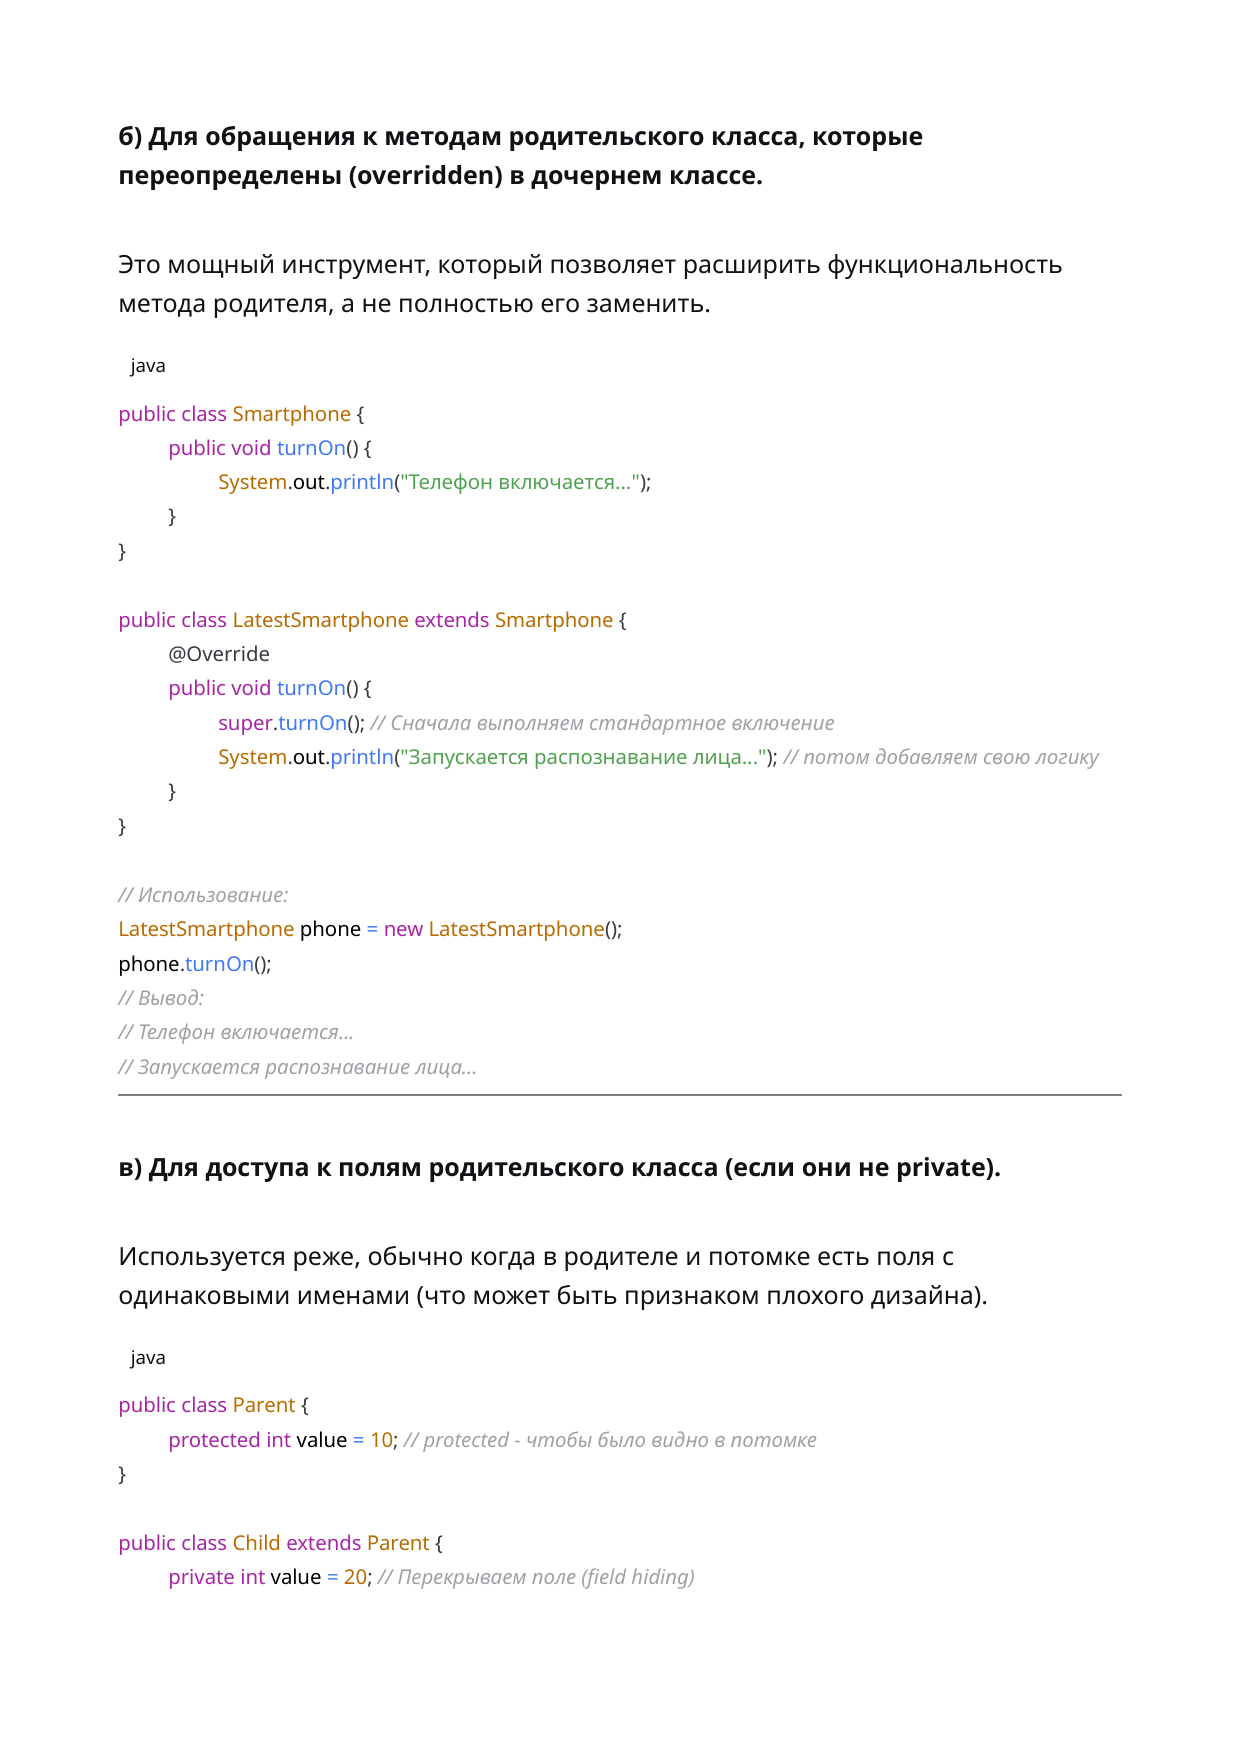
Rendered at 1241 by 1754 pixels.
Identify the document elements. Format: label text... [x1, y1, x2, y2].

text public class LatestSmartphone extends Smartphone { [118, 599, 1122, 633]
text super.turnOn(); // Сначала выполняем стандартное включение [118, 702, 1122, 736]
text // Запускается распознавание лица... [118, 1046, 1122, 1080]
text @Override [118, 633, 1122, 667]
text public class Smartphone { [118, 392, 1122, 427]
text public void turnOn() { [118, 427, 1122, 461]
text } [118, 805, 1122, 839]
text // Телефон включается... [118, 1011, 1122, 1046]
text Используется реже, обычно когда в родителе и потомке есть поля с одинаковыми именами (что может быть признаком плохого дизайна). [118, 1238, 1122, 1312]
text } [118, 496, 1122, 530]
text } [118, 1453, 1122, 1488]
text в) Для доступа к полям родительского класса (если они не private). [118, 1149, 1122, 1183]
text } [118, 771, 1122, 805]
text // Использование: [118, 874, 1122, 908]
text LatestSmartphone phone = new LatestSmartphone(); [118, 908, 1122, 942]
text java [131, 350, 1122, 378]
text java [131, 1342, 1122, 1370]
text public void turnOn() { [118, 667, 1122, 702]
text protected int value = 10; // protected - чтобы было видно в потомке [118, 1419, 1122, 1453]
text private int value = 20; // Перекрываем поле (field hiding) [118, 1556, 1122, 1591]
text System.out.println("Запускается распознавание лица..."); // потом добавляем свою логику [118, 736, 1122, 771]
text б) Для обращения к методам родительского класса, которые переопределены (overridden) в дочернем классе. [118, 118, 1122, 191]
text System.out.println("Телефон включается..."); [118, 461, 1122, 496]
text public class Parent { [118, 1384, 1122, 1419]
text // Вывод: [118, 977, 1122, 1011]
text } [118, 530, 1122, 564]
text public class Child extends Parent { [118, 1522, 1122, 1556]
text phone.turnOn(); [118, 942, 1122, 977]
text Это мощный инструмент, который позволяет расширить функциональность метода родителя, а не полностью его заменить. [118, 246, 1122, 320]
